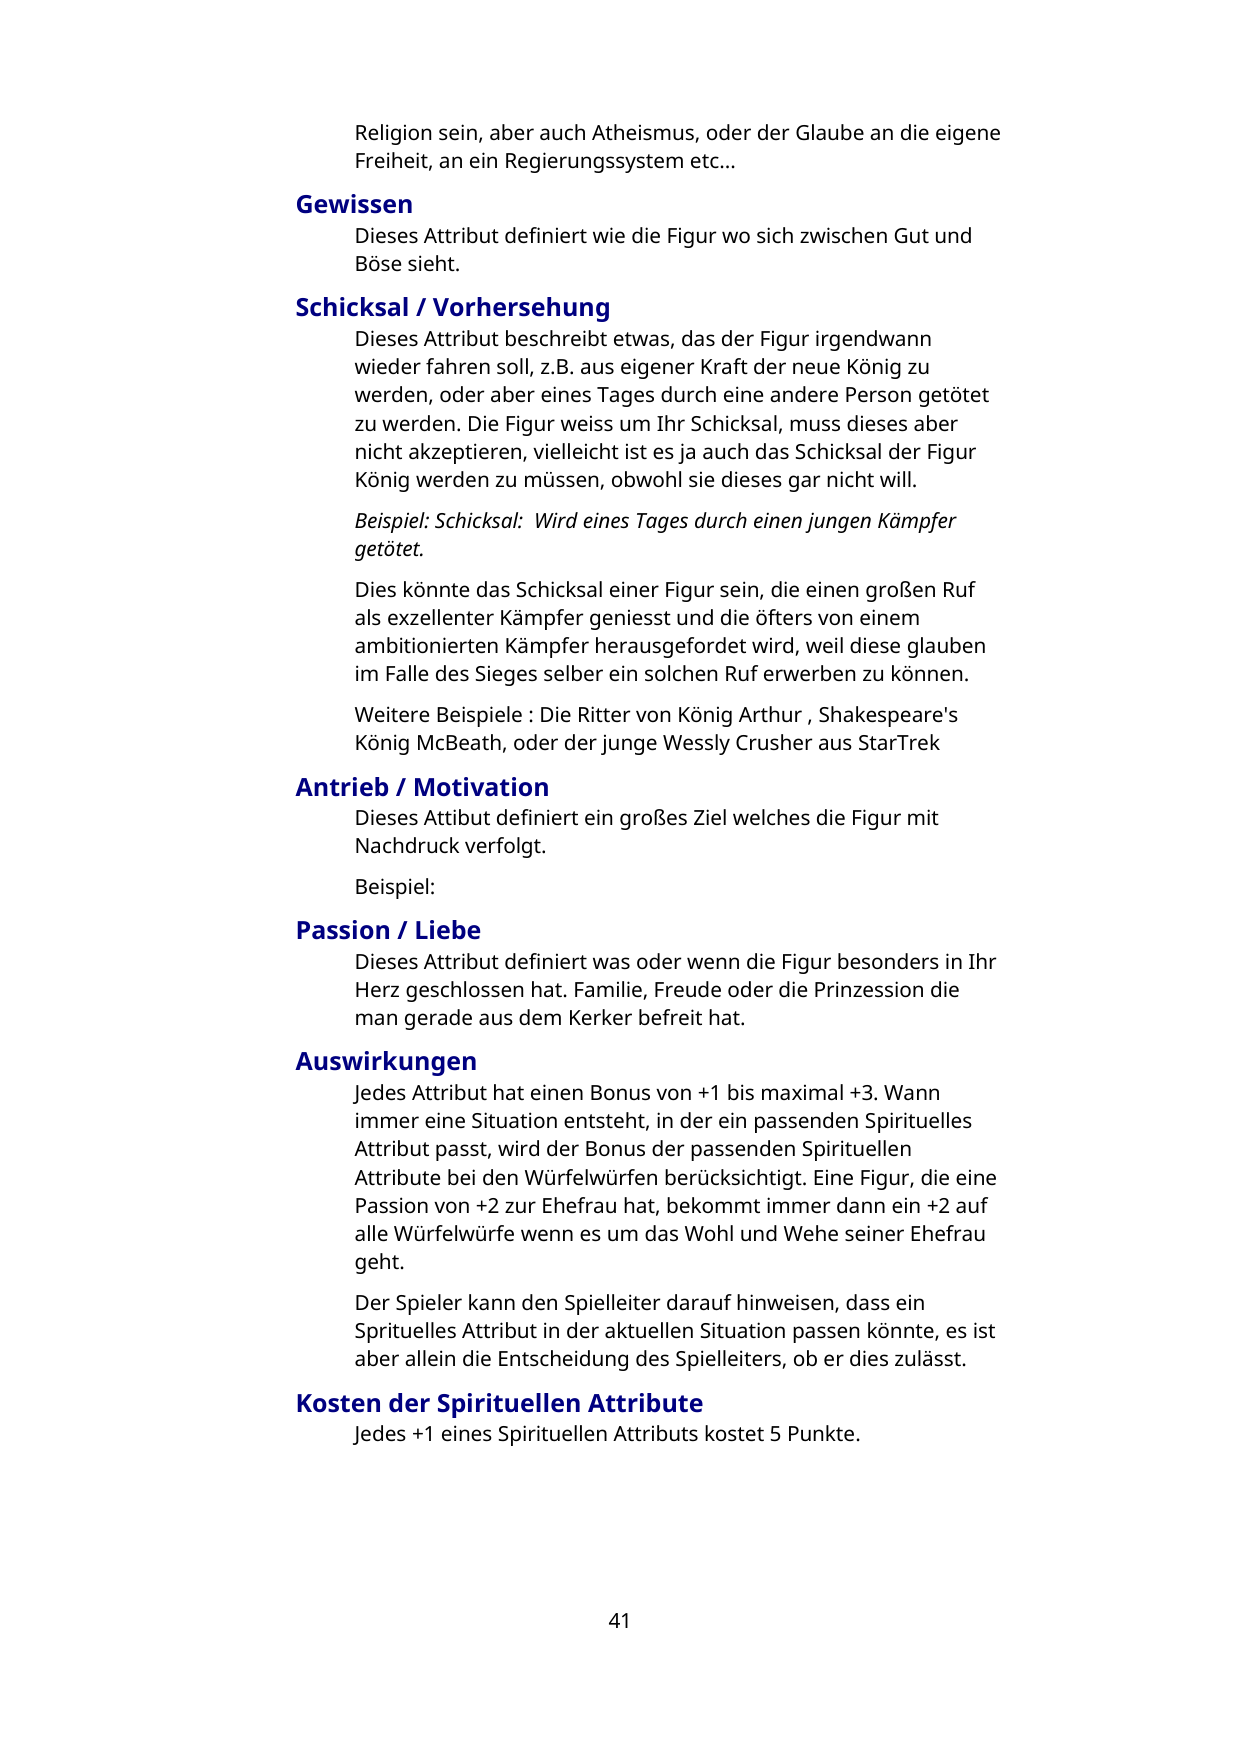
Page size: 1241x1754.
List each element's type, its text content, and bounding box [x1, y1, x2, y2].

text Der Spieler kann den Spielleiter darauf hinweisen, dass ein Sprituelles Attribut in der aktuellen Situation passen könnte, es ist aber allein die Entscheidung des Spielleiters, ob er dies zulässt. [354, 1288, 1004, 1373]
subtitle Antrieb / Motivation [295, 769, 1004, 803]
text Dies könnte das Schicksal einer Figur sein, die einen großen Ruf als exzellenter Kämpfer geniesst und die öfters von einem ambitionierten Kämpfer herausgefordet wird, weil diese glauben im Falle des Sieges selber ein solchen Ruf erwerben zu können. [354, 575, 1004, 688]
text Beispiel: Schicksal: Wird eines Tages durch einen jungen Kämpfer getötet. [354, 506, 1004, 562]
text Dieses Attribut definiert was oder wenn die Figur besonders in Ihr Herz geschlossen hat. Familie, Freude oder die Prinzession die man gerade aus dem Kerker befreit hat. [354, 947, 1004, 1031]
text Beispiel: [354, 872, 1004, 900]
subtitle Gewissen [295, 187, 1004, 221]
subtitle Auswirkungen [295, 1044, 1004, 1078]
subtitle Schicksal / Vorhersehung [295, 290, 1004, 324]
text Jedes Attribut hat einen Bonus von +1 bis maximal +3. Wann immer eine Situation entsteht, in der ein passenden Spirituelles Attribut passt, wird der Bonus der passenden Spirituellen Attribute bei den Würfelwürfen berücksichtigt. Eine Figur, die eine Passion von +2 zur Ehefrau hat, bekommt immer dann ein +2 auf alle Würfelwürfe wenn es um das Wohl und Wehe seiner Ehefrau geht. [354, 1078, 1004, 1276]
text Dieses Attibut definiert ein großes Ziel welches die Figur mit Nachdruck verfolgt. [354, 803, 1004, 859]
subtitle Kosten der Spirituellen Attribute [295, 1385, 1004, 1419]
text Jedes +1 eines Spirituellen Attributs kostet 5 Punkte. [354, 1419, 1004, 1447]
subtitle Passion / Liebe [295, 913, 1004, 947]
text Religion sein, aber auch Atheismus, oder der Glaube an die eigene Freiheit, an ein Regierungssystem etc... [354, 118, 1004, 174]
text Weitere Beispiele : Die Ritter von König Arthur , Shakespeare's König McBeath, oder der junge Wessly Crusher aus StarTrek [354, 700, 1004, 757]
text Dieses Attribut definiert wie die Figur wo sich zwischen Gut und Böse sieht. [354, 221, 1004, 277]
text Dieses Attribut beschreibt etwas, das der Figur irgendwann wieder fahren soll, z.B. aus eigener Kraft der neue König zu werden, oder aber eines Tages durch eine andere Person getötet zu werden. Die Figur weiss um Ihr Schicksal, muss dieses aber nicht akzeptieren, vielleicht ist es ja auch das Schicksal der Figur König werden zu müssen, obwohl sie dieses gar nicht will. [354, 324, 1004, 493]
